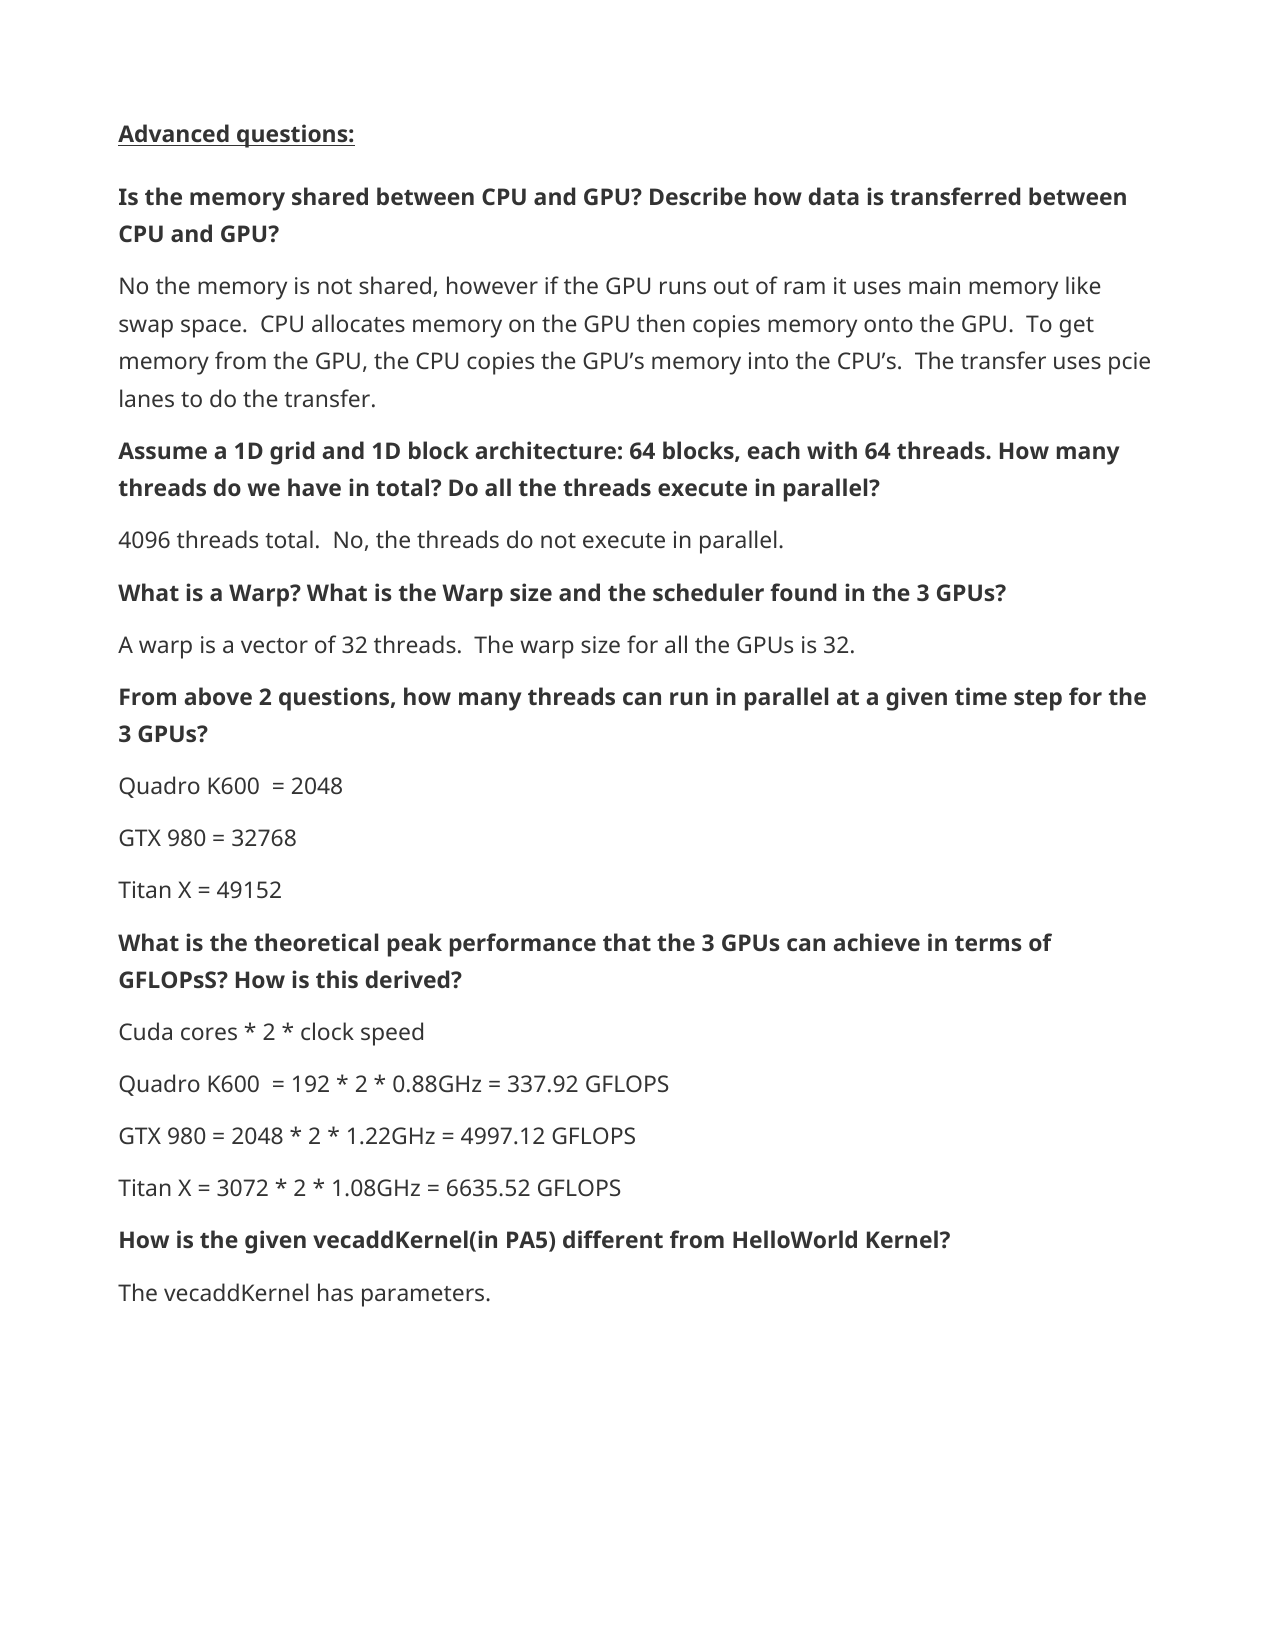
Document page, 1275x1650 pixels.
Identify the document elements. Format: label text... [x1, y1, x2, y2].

text Quadro K600 = 2048 [118, 770, 1157, 801]
text Titan X = 49152 [118, 874, 1157, 906]
text Quadro K600 = 192 * 2 * 0.88GHz = 337.92 GFLOPS [118, 1068, 1157, 1099]
text A warp is a vector of 32 threads. The warp size for all the GPUs is 32. [118, 628, 1157, 660]
text No the memory is not shared, however if the GPU runs out of ram it uses main memory like swap space. CPU allocates memory on the GPU then copies memory onto the GPU. To get memory from the GPU, the CPU copies the GPU’s memory into the CPU’s. The transfer uses pcie lanes to do the transfer. [118, 270, 1157, 414]
text How is the given vecaddKernel(in PA5) different from HelloWorld Kernel? [118, 1224, 1157, 1256]
text Cuda cores * 2 * clock speed [118, 1016, 1157, 1047]
text What is a Warp? What is the Warp size and the scheduler found in the 3 GPUs? [118, 576, 1157, 608]
text Assume a 1D grid and 1D block architecture: 64 blocks, each with 64 threads. How many threads do we have in total? Do all the threads execute in parallel? [118, 435, 1157, 503]
text GTX 980 = 32768 [118, 822, 1157, 853]
text From above 2 questions, how many threads can run in parallel at a given time step for the 3 GPUs? [118, 681, 1157, 749]
text GTX 980 = 2048 * 2 * 1.22GHz = 4997.12 GFLOPS [118, 1120, 1157, 1151]
text Titan X = 3072 * 2 * 1.08GHz = 6635.52 GFLOPS [118, 1172, 1157, 1203]
text What is the theoretical peak performance that the 3 GPUs can achieve in terms of GFLOPsS? How is this derived? [118, 926, 1157, 995]
text Advanced questions: [118, 118, 1157, 149]
text Is the memory shared between CPU and GPU? Describe how data is transferred between CPU and GPU? [118, 181, 1157, 249]
text 4096 threads total. No, the threads do not execute in parallel. [118, 524, 1157, 556]
text The vecaddKernel has parameters. [118, 1276, 1157, 1308]
